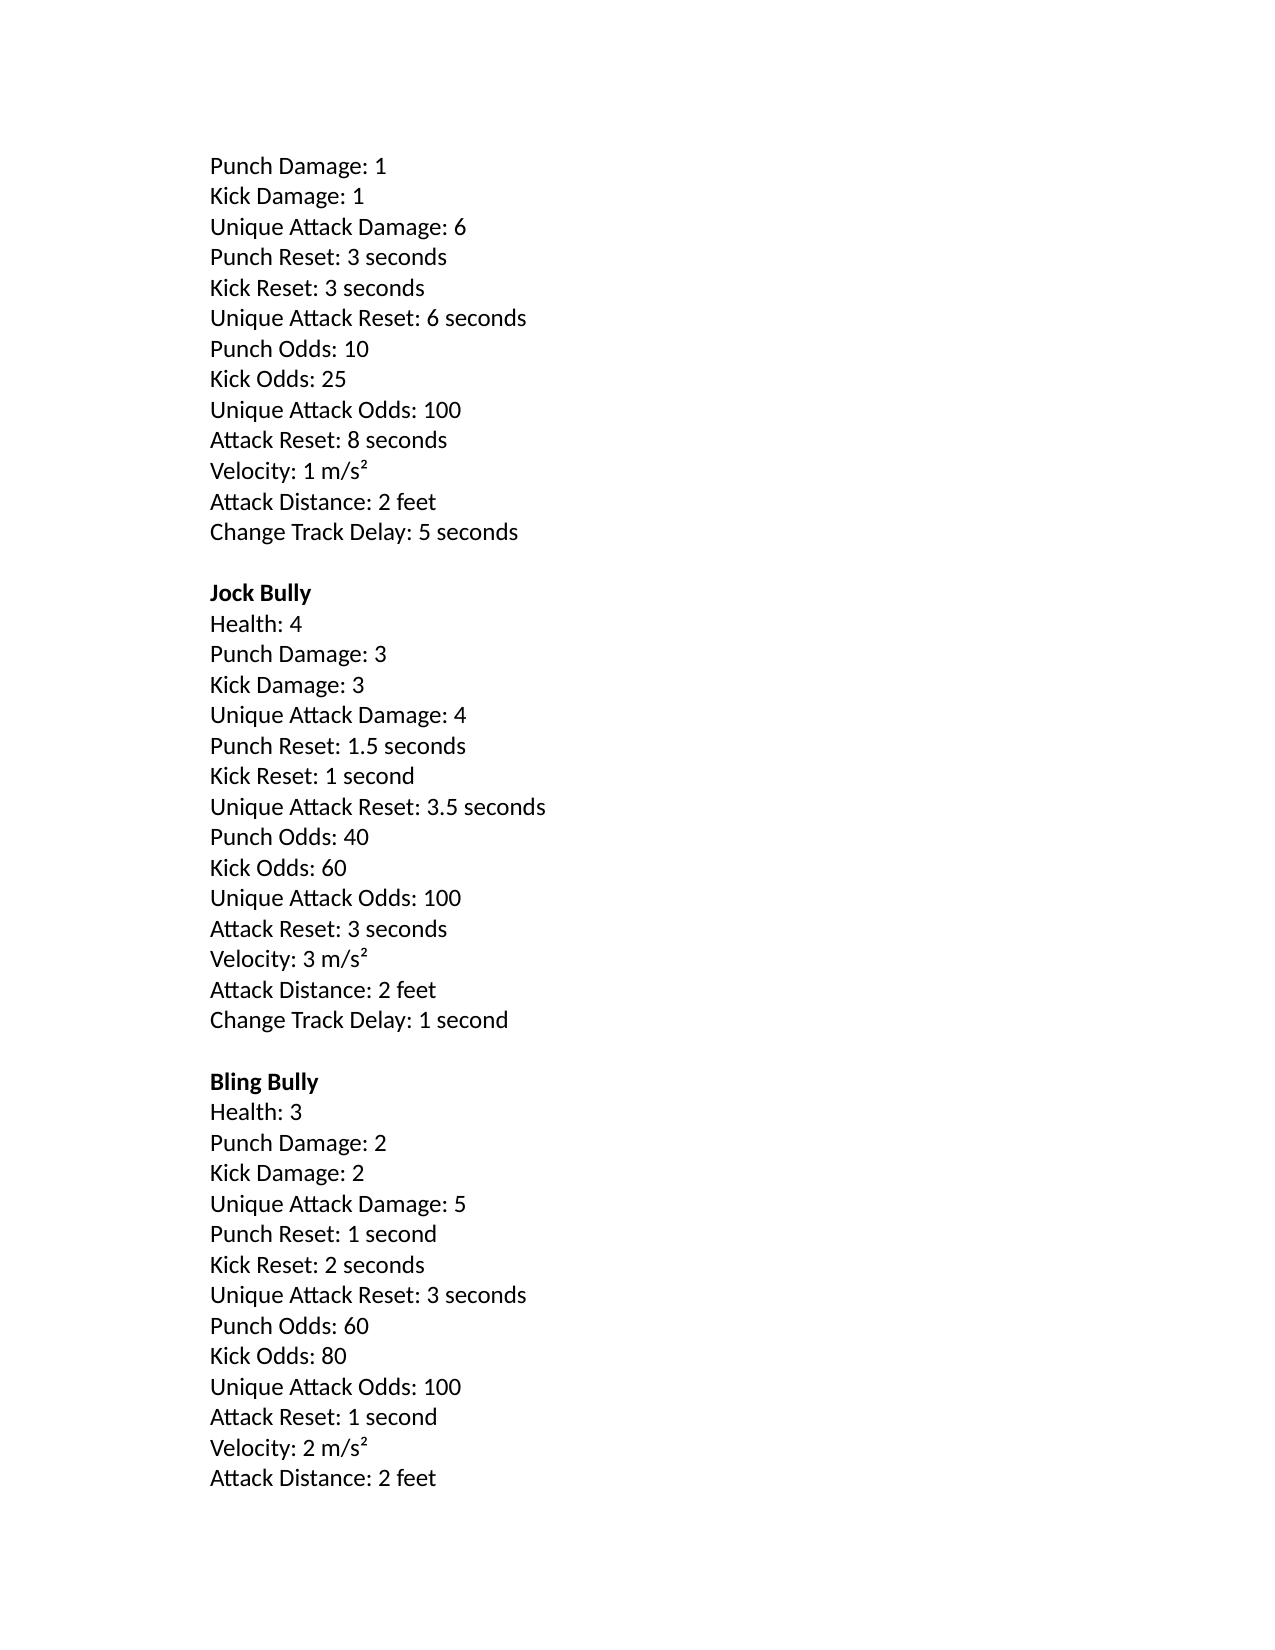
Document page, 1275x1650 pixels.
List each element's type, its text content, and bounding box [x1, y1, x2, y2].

text Punch Damage: 1 Kick Damage: 1 Unique Attack Damage: 6 Punch Reset: 3 seconds Kick Reset: 3 seconds Unique Attack Reset: 6 seconds Punch Odds: 10 Kick Odds: 25 Unique Attack Odds: 100 Attack Reset: 8 seconds Velocity: 1 m/s² Attack Distance: 2 feet Change Track Delay: 5 seconds Jock Bully Health: 4 Punch Damage: 3 Kick Damage: 3 Unique Attack Damage: 4 Punch Reset: 1.5 seconds Kick Reset: 1 second Unique Attack Reset: 3.5 seconds Punch Odds: 40 Kick Odds: 60 Unique Attack Odds: 100 Attack Reset: 3 seconds Velocity: 3 m/s² Attack Distance: 2 feet Change Track Delay: 1 second Bling Bully Health: 3 Punch Damage: 2 Kick Damage: 2 Unique Attack Damage: 5 Punch Reset: 1 second Kick Reset: 2 seconds Unique Attack Reset: 3 seconds Punch Odds: 60 Kick Odds: 80 Unique Attack Odds: 100 Attack Reset: 1 second Velocity: 2 m/s² Attack Distance: 2 feet [210, 150, 1125, 1493]
